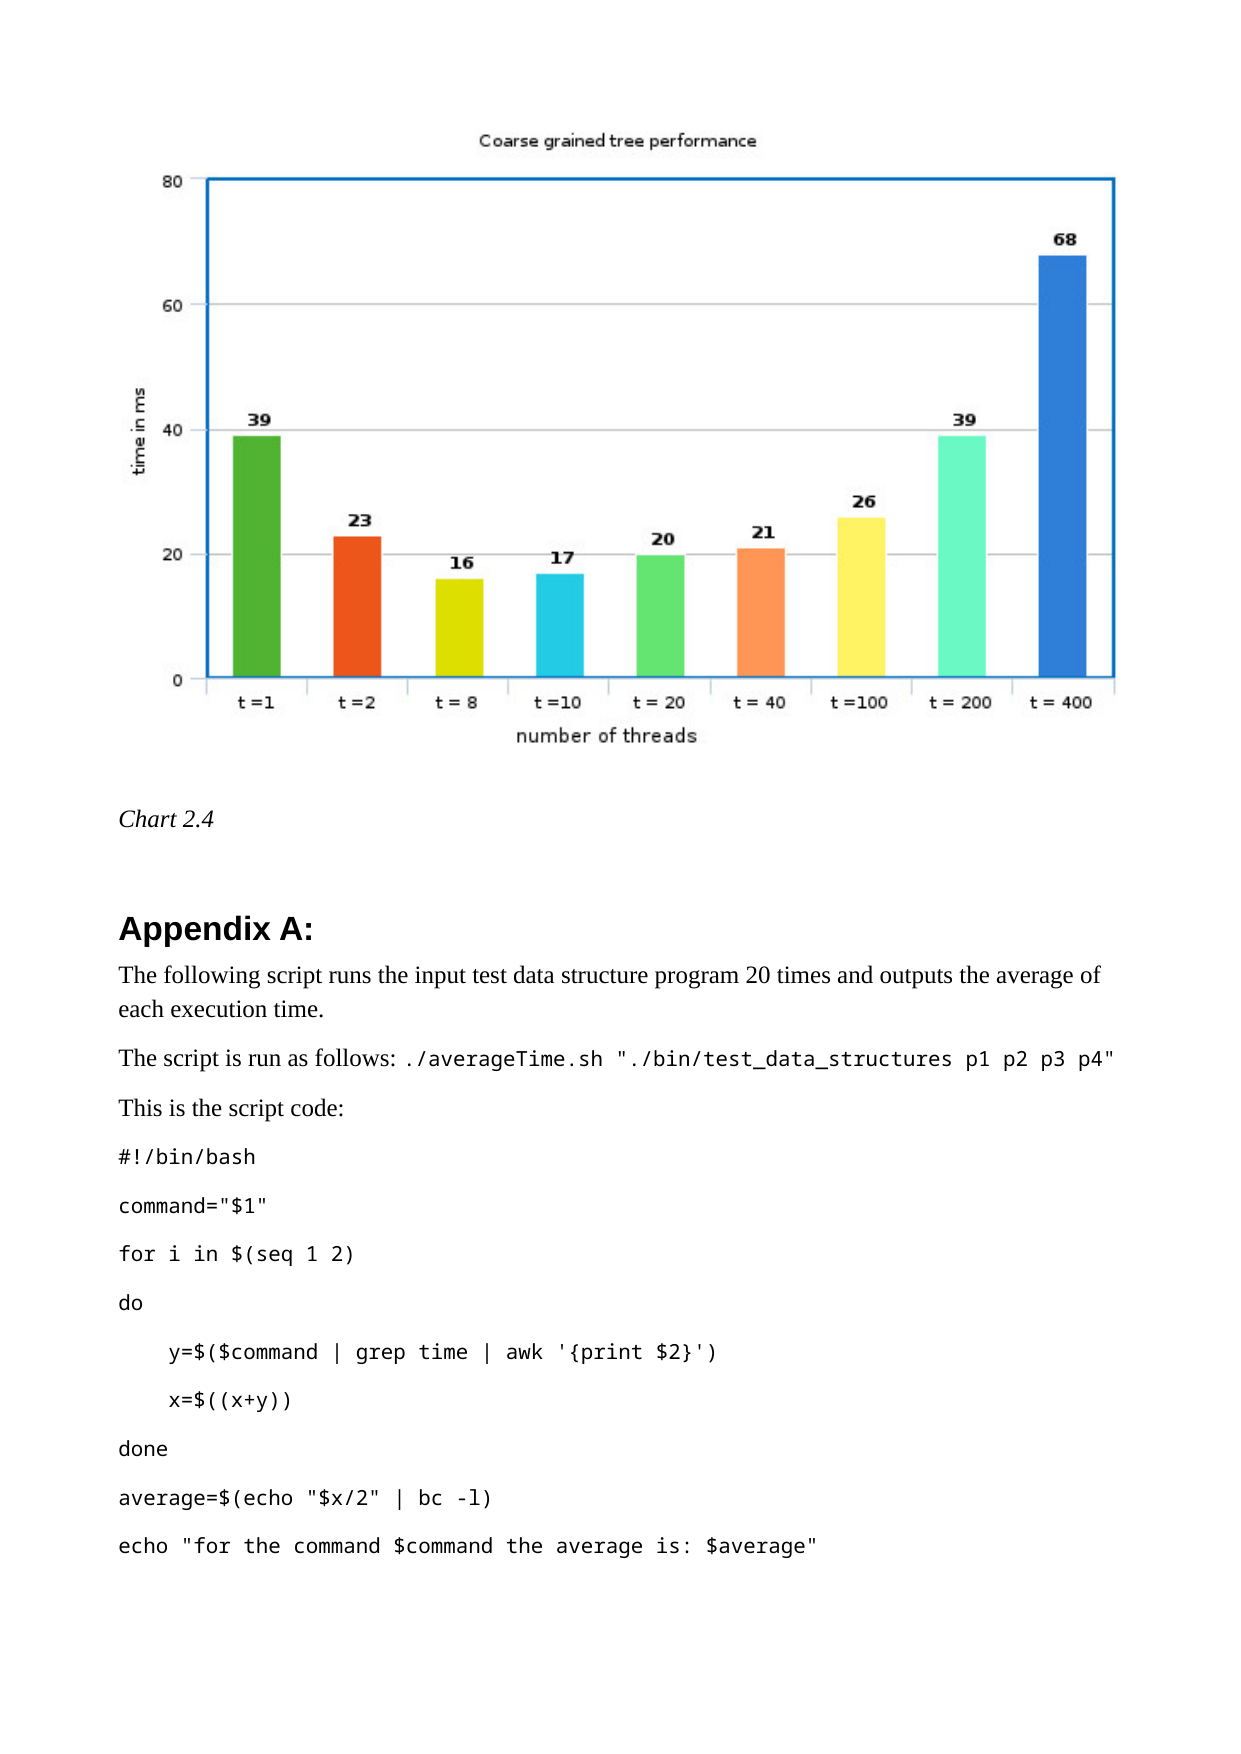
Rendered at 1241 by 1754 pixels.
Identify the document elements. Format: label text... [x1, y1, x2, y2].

text The following script runs the input test data structure program 20 times and outputs the average of each execution time. [118, 960, 1122, 1023]
text y=$($command | grep time | awk '{print $2}') [118, 1337, 1122, 1365]
text echo "for the command $command the average is: $average" [118, 1531, 1122, 1560]
text x=$((x+y)) [118, 1386, 1122, 1414]
text command="$1" [118, 1191, 1122, 1219]
text for i in $(seq 1 2) [118, 1239, 1122, 1268]
text average=$(echo "$x/2" | bc -l) [118, 1483, 1122, 1511]
text The script is run as follows: ./averageTime.sh "./bin/test_data_structures p1 p2 p3 p4" [118, 1043, 1122, 1073]
text Chart 2.4 [118, 799, 1122, 833]
subtitle Appendix A: [118, 909, 1122, 947]
text #!/bin/bash [118, 1142, 1122, 1171]
picture [109, 118, 1131, 799]
text do [118, 1288, 1122, 1317]
text done [118, 1434, 1122, 1463]
text This is the script code: [118, 1093, 1122, 1122]
